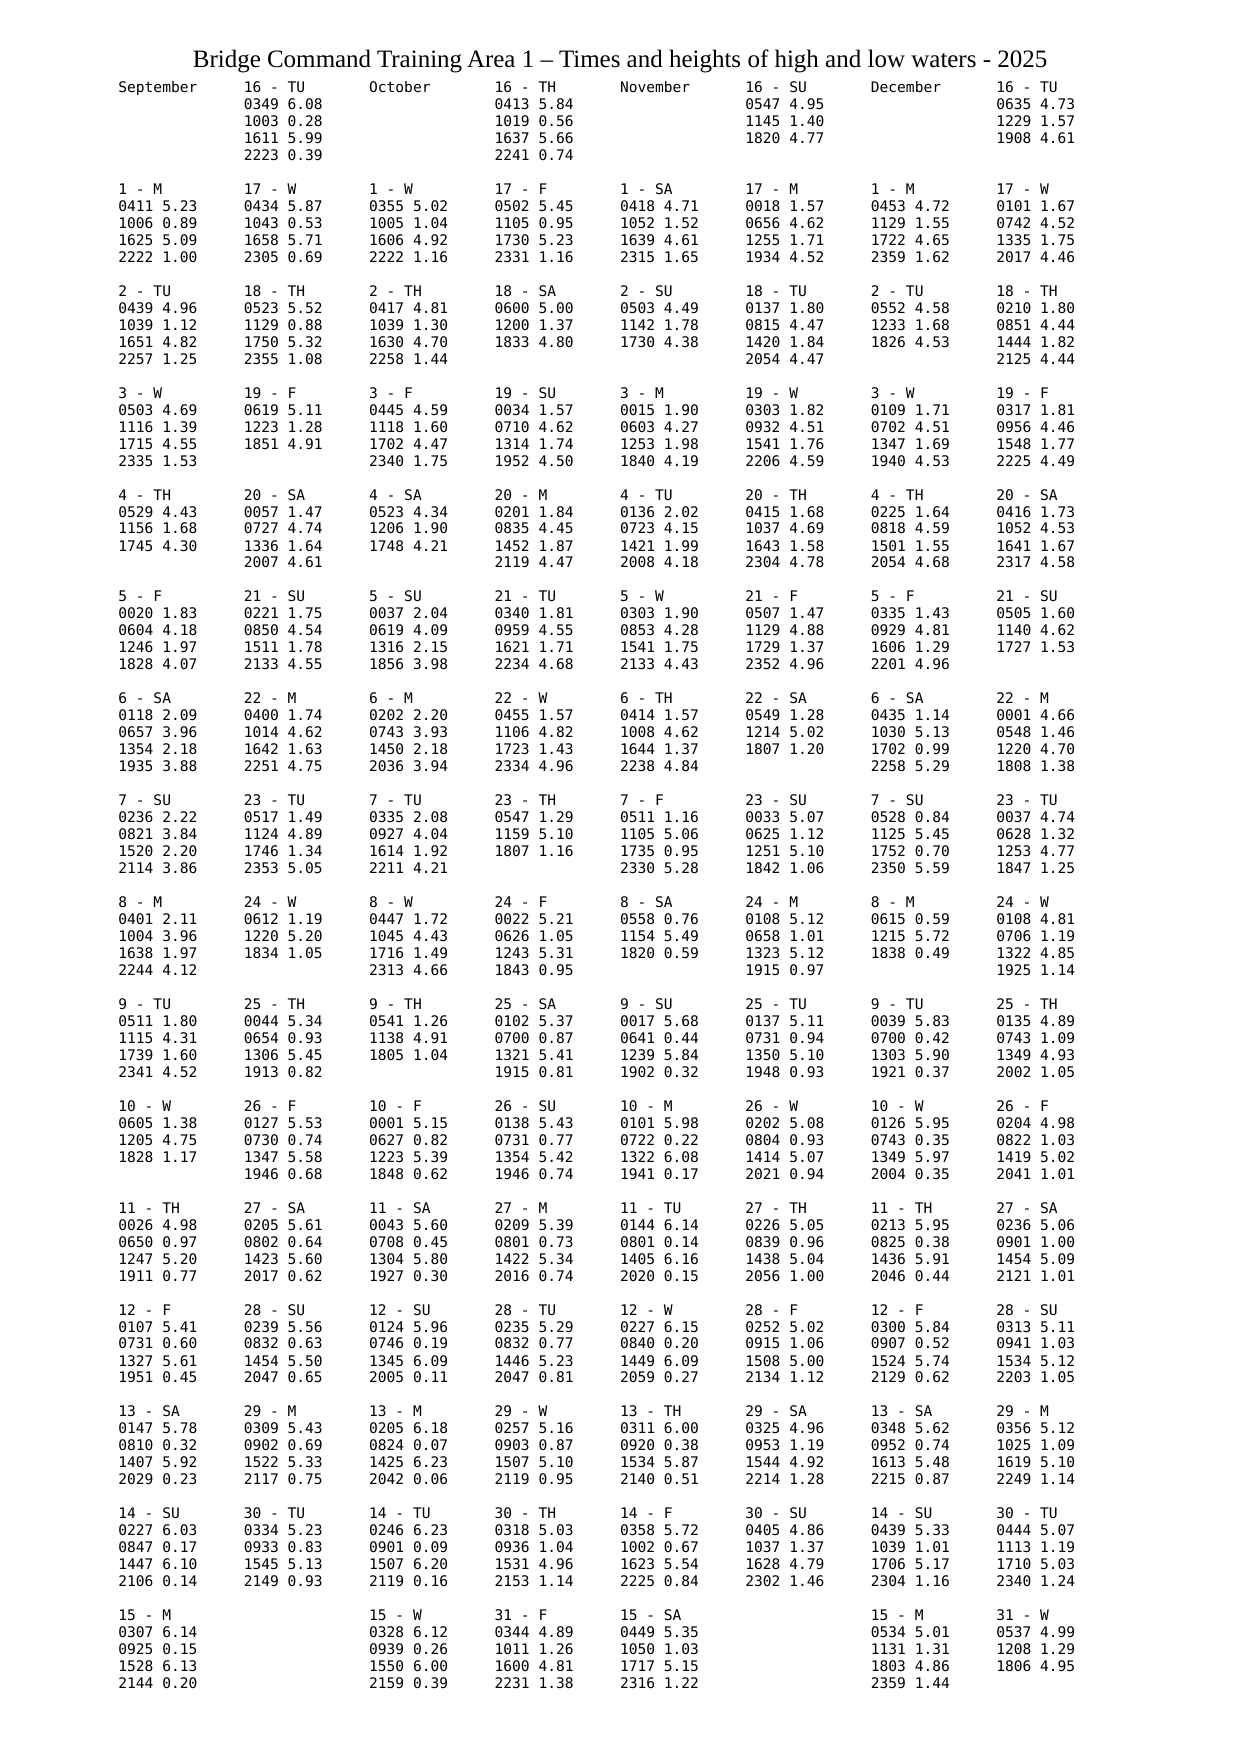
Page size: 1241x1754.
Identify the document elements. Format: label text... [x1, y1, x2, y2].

text 5 - W [620, 588, 745, 605]
text 2041 1.01 [996, 1166, 1122, 1183]
text 2350 5.59 [871, 860, 996, 877]
text 1851 4.91 [243, 436, 369, 452]
text 1052 4.53 [996, 520, 1122, 537]
text 26 - SU [494, 1098, 620, 1115]
text 1449 6.09 [620, 1352, 745, 1369]
text 1613 5.48 [871, 1454, 996, 1471]
text 5 - SU [369, 588, 494, 605]
text 0658 1.01 [745, 928, 871, 945]
text 1820 0.59 [620, 945, 745, 962]
text 1008 4.62 [620, 724, 745, 741]
text 1727 1.53 [996, 639, 1122, 656]
text 1349 5.97 [871, 1149, 996, 1166]
text 1847 1.25 [996, 860, 1122, 877]
text 1606 4.92 [369, 232, 494, 249]
text 1911 0.77 [118, 1267, 243, 1284]
text 0318 5.03 [494, 1522, 620, 1539]
text 1534 5.87 [620, 1454, 745, 1471]
text 10 - M [620, 1098, 745, 1115]
text 0239 5.56 [243, 1318, 369, 1335]
text 0144 6.14 [620, 1217, 745, 1233]
text 3 - F [369, 384, 494, 402]
text 0706 1.19 [996, 928, 1122, 945]
text 2215 0.87 [871, 1471, 996, 1488]
text 17 - W [996, 181, 1122, 198]
text 4 - SA [369, 486, 494, 503]
text 1131 1.31 [871, 1641, 996, 1658]
text 1729 1.37 [745, 639, 871, 656]
text 2222 1.16 [369, 249, 494, 266]
text 2121 1.01 [996, 1267, 1122, 1284]
text 0528 0.84 [871, 809, 996, 826]
text 18 - SA [494, 283, 620, 300]
text 0037 4.74 [996, 809, 1122, 826]
text 1511 1.78 [243, 639, 369, 656]
text 0927 4.04 [369, 826, 494, 843]
text 0502 5.45 [494, 198, 620, 215]
text 1322 4.85 [996, 945, 1122, 962]
text 12 - W [620, 1301, 745, 1318]
text 1807 1.20 [745, 741, 871, 758]
text 0137 1.80 [745, 300, 871, 317]
text 1321 5.41 [494, 1047, 620, 1064]
text 0109 1.71 [871, 402, 996, 418]
text 1706 5.17 [871, 1556, 996, 1573]
text 15 - W [369, 1607, 494, 1624]
text 1251 5.10 [745, 843, 871, 860]
text 1039 1.01 [871, 1539, 996, 1556]
text 2355 1.08 [243, 351, 369, 368]
text 0654 0.93 [243, 1030, 369, 1047]
text 0225 1.64 [871, 503, 996, 520]
text 0417 4.81 [369, 300, 494, 317]
text 1606 1.29 [871, 639, 996, 656]
text 1843 0.95 [494, 962, 620, 979]
text 1638 1.97 [118, 945, 243, 962]
text 0503 4.69 [118, 402, 243, 418]
text 27 - SA [243, 1199, 369, 1217]
text 2238 4.84 [620, 758, 745, 775]
text 0743 0.35 [871, 1132, 996, 1149]
text 1314 1.74 [494, 436, 620, 452]
text 27 - SA [996, 1199, 1122, 1217]
text 1915 0.97 [745, 962, 871, 979]
text 1105 5.06 [620, 826, 745, 843]
text 0650 0.97 [118, 1233, 243, 1251]
text 2258 1.44 [369, 351, 494, 368]
text 0824 0.07 [369, 1437, 494, 1454]
text 0405 4.86 [745, 1522, 871, 1539]
text 0416 1.73 [996, 503, 1122, 520]
text 1304 5.80 [369, 1251, 494, 1267]
text 0335 1.43 [871, 605, 996, 622]
text 0722 0.22 [620, 1132, 745, 1149]
text 1902 0.32 [620, 1064, 745, 1081]
text 0511 1.80 [118, 1013, 243, 1030]
text 2046 0.44 [871, 1267, 996, 1284]
text 1534 5.12 [996, 1352, 1122, 1369]
text 0205 5.61 [243, 1217, 369, 1233]
text 0534 5.01 [871, 1624, 996, 1641]
text 0929 4.81 [871, 622, 996, 639]
text 0137 5.11 [745, 1013, 871, 1030]
text 2302 1.46 [745, 1573, 871, 1590]
text 0956 4.46 [996, 418, 1122, 436]
text 0126 5.95 [871, 1115, 996, 1132]
text 11 - SA [369, 1199, 494, 1217]
text 1842 1.06 [745, 860, 871, 877]
text 2335 1.53 [118, 452, 243, 469]
text 1716 1.49 [369, 945, 494, 962]
text 1 - SA [620, 181, 745, 198]
text 1220 4.70 [996, 741, 1122, 758]
text 0723 4.15 [620, 520, 745, 537]
text 10 - W [871, 1098, 996, 1115]
text 7 - SU [118, 792, 243, 809]
text 0742 4.52 [996, 215, 1122, 232]
text 2042 0.06 [369, 1471, 494, 1488]
text 11 - TU [620, 1199, 745, 1217]
text 0541 1.26 [369, 1013, 494, 1030]
text 2 - SU [620, 283, 745, 300]
text 1856 3.98 [369, 656, 494, 673]
text 1229 1.57 [996, 113, 1122, 130]
text 18 - TU [745, 283, 871, 300]
text 0101 1.67 [996, 198, 1122, 215]
text 2222 1.00 [118, 249, 243, 266]
text 0641 0.44 [620, 1030, 745, 1047]
text 10 - W [118, 1098, 243, 1115]
text 0825 0.38 [871, 1233, 996, 1251]
text 0400 1.74 [243, 707, 369, 724]
text 6 - SA [871, 690, 996, 707]
text 1145 1.40 [745, 113, 871, 130]
text 2159 0.39 [369, 1675, 494, 1692]
text 0453 4.72 [871, 198, 996, 215]
text 1951 0.45 [118, 1369, 243, 1386]
text 2249 1.14 [996, 1471, 1122, 1488]
text 0850 4.54 [243, 622, 369, 639]
text 1522 5.33 [243, 1454, 369, 1471]
text 2016 0.74 [494, 1267, 620, 1284]
text 16 - TU [243, 79, 369, 96]
text 2054 4.68 [871, 554, 996, 571]
text 1735 0.95 [620, 843, 745, 860]
text 1253 1.98 [620, 436, 745, 452]
text 1039 1.12 [118, 317, 243, 334]
text 28 - SU [243, 1301, 369, 1318]
text 14 - TU [369, 1505, 494, 1522]
text 1154 5.49 [620, 928, 745, 945]
text 2119 4.47 [494, 554, 620, 571]
text 0349 6.08 [243, 96, 369, 113]
text 28 - TU [494, 1301, 620, 1318]
text 1003 0.28 [243, 113, 369, 130]
text 0236 2.22 [118, 809, 243, 826]
text 17 - M [745, 181, 871, 198]
text 1507 5.10 [494, 1454, 620, 1471]
text 0810 0.32 [118, 1437, 243, 1454]
text 1223 5.39 [369, 1149, 494, 1166]
text 2244 4.12 [118, 962, 243, 979]
text 1205 4.75 [118, 1132, 243, 1149]
text 1011 1.26 [494, 1641, 620, 1658]
text 1350 5.10 [745, 1047, 871, 1064]
text 2201 4.96 [871, 656, 996, 673]
text 1327 5.61 [118, 1352, 243, 1369]
text 0444 5.07 [996, 1522, 1122, 1539]
text 0907 0.52 [871, 1335, 996, 1352]
text 1347 5.58 [243, 1149, 369, 1166]
text 2002 1.05 [996, 1064, 1122, 1081]
text 1501 1.55 [871, 537, 996, 554]
text 0411 5.23 [118, 198, 243, 215]
text 0558 0.76 [620, 911, 745, 928]
text 20 - M [494, 486, 620, 503]
text 1336 1.64 [243, 537, 369, 554]
text 1354 2.18 [118, 741, 243, 758]
text 0952 0.74 [871, 1437, 996, 1454]
text 1005 1.04 [369, 215, 494, 232]
text 1952 4.50 [494, 452, 620, 469]
text 19 - W [745, 384, 871, 402]
text 17 - F [494, 181, 620, 198]
text 25 - SA [494, 996, 620, 1013]
text 26 - W [745, 1098, 871, 1115]
text 1717 5.15 [620, 1658, 745, 1675]
text 0340 1.81 [494, 605, 620, 622]
text 0802 0.64 [243, 1233, 369, 1251]
text 0033 5.07 [745, 809, 871, 826]
text 0334 5.23 [243, 1522, 369, 1539]
text 14 - SU [871, 1505, 996, 1522]
text 3 - M [620, 384, 745, 402]
text 0953 1.19 [745, 1437, 871, 1454]
text 1750 5.32 [243, 334, 369, 351]
text 2133 4.43 [620, 656, 745, 673]
text 2313 4.66 [369, 962, 494, 979]
text 2004 0.35 [871, 1166, 996, 1183]
text 1710 5.03 [996, 1556, 1122, 1573]
text 0822 1.03 [996, 1132, 1122, 1149]
text 2316 1.22 [620, 1675, 745, 1692]
text 0941 1.03 [996, 1335, 1122, 1352]
text 22 - W [494, 690, 620, 707]
text 1748 4.21 [369, 537, 494, 554]
text 0523 5.52 [243, 300, 369, 317]
text 4 - TH [871, 486, 996, 503]
text 1129 1.55 [871, 215, 996, 232]
text 1745 4.30 [118, 537, 243, 554]
text 0037 2.04 [369, 605, 494, 622]
text 1030 5.13 [871, 724, 996, 741]
text 1025 1.09 [996, 1437, 1122, 1454]
text 1014 4.62 [243, 724, 369, 741]
text 23 - TU [243, 792, 369, 809]
text 0635 4.73 [996, 96, 1122, 113]
text 1243 5.31 [494, 945, 620, 962]
text 1421 1.99 [620, 537, 745, 554]
text 20 - SA [243, 486, 369, 503]
text 5 - F [118, 588, 243, 605]
text 1037 4.69 [745, 520, 871, 537]
text 2359 1.44 [871, 1675, 996, 1692]
text 0936 1.04 [494, 1539, 620, 1556]
text 1820 4.77 [745, 130, 871, 147]
text 2119 0.95 [494, 1471, 620, 1488]
text 0226 5.05 [745, 1217, 871, 1233]
text 0358 5.72 [620, 1522, 745, 1539]
text 1106 4.82 [494, 724, 620, 741]
text 30 - SU [745, 1505, 871, 1522]
text 1828 4.07 [118, 656, 243, 673]
text 11 - TH [871, 1199, 996, 1217]
text 0832 0.77 [494, 1335, 620, 1352]
text 0300 5.84 [871, 1318, 996, 1335]
text 1623 5.54 [620, 1556, 745, 1573]
text 1140 4.62 [996, 622, 1122, 639]
text 29 - W [494, 1403, 620, 1420]
text 0101 5.98 [620, 1115, 745, 1132]
text 2206 4.59 [745, 452, 871, 469]
text 0108 4.81 [996, 911, 1122, 928]
text 0743 3.93 [369, 724, 494, 741]
text 0435 1.14 [871, 707, 996, 724]
text September [118, 79, 243, 96]
text 2251 4.75 [243, 758, 369, 775]
text 1422 5.34 [494, 1251, 620, 1267]
text 24 - W [243, 894, 369, 911]
text 2211 4.21 [369, 860, 494, 877]
text 2017 4.46 [996, 249, 1122, 266]
text 1715 4.55 [118, 436, 243, 452]
text 1335 1.75 [996, 232, 1122, 249]
text 0603 4.27 [620, 418, 745, 436]
text 1215 5.72 [871, 928, 996, 945]
text 0507 1.47 [745, 605, 871, 622]
text 30 - TU [996, 1505, 1122, 1522]
text 0505 1.60 [996, 605, 1122, 622]
text 1247 5.20 [118, 1251, 243, 1267]
text 0731 0.94 [745, 1030, 871, 1047]
text 1927 0.30 [369, 1267, 494, 1284]
text 0903 0.87 [494, 1437, 620, 1454]
text 1246 1.97 [118, 639, 243, 656]
text 1354 5.42 [494, 1149, 620, 1166]
text 0434 5.87 [243, 198, 369, 215]
text 0920 0.38 [620, 1437, 745, 1454]
text 0627 0.82 [369, 1132, 494, 1149]
text 0657 3.96 [118, 724, 243, 741]
text 0449 5.35 [620, 1624, 745, 1641]
text 1643 1.58 [745, 537, 871, 554]
text 2029 0.23 [118, 1471, 243, 1488]
text November [620, 79, 745, 96]
text 2017 0.62 [243, 1267, 369, 1284]
text 1702 4.47 [369, 436, 494, 452]
text 0026 4.98 [118, 1217, 243, 1233]
text 1658 5.71 [243, 232, 369, 249]
text 0057 1.47 [243, 503, 369, 520]
text 20 - TH [745, 486, 871, 503]
text 1045 4.43 [369, 928, 494, 945]
text 2 - TH [369, 283, 494, 300]
text 0356 5.12 [996, 1420, 1122, 1437]
text 1052 1.52 [620, 215, 745, 232]
text 0020 1.83 [118, 605, 243, 622]
text 1808 1.38 [996, 758, 1122, 775]
text 1722 4.65 [871, 232, 996, 249]
text 26 - F [996, 1098, 1122, 1115]
text 2153 1.14 [494, 1573, 620, 1590]
text 1921 0.37 [871, 1064, 996, 1081]
text 13 - SA [118, 1403, 243, 1420]
text 1628 4.79 [745, 1556, 871, 1573]
text 19 - F [996, 384, 1122, 402]
text 2114 3.86 [118, 860, 243, 877]
text 25 - TU [745, 996, 871, 1013]
text 0307 6.14 [118, 1624, 243, 1641]
text 1450 2.18 [369, 741, 494, 758]
text 0221 1.75 [243, 605, 369, 622]
text 1545 5.13 [243, 1556, 369, 1573]
text 0517 1.49 [243, 809, 369, 826]
text 8 - M [871, 894, 996, 911]
text 0209 5.39 [494, 1217, 620, 1233]
text 17 - W [243, 181, 369, 198]
text 0959 4.55 [494, 622, 620, 639]
text 0939 0.26 [369, 1641, 494, 1658]
text 0018 1.57 [745, 198, 871, 215]
text 0252 5.02 [745, 1318, 871, 1335]
text 1508 5.00 [745, 1352, 871, 1369]
text 1541 1.75 [620, 639, 745, 656]
text 0043 5.60 [369, 1217, 494, 1233]
text 2203 1.05 [996, 1369, 1122, 1386]
text 0414 1.57 [620, 707, 745, 724]
text 0932 4.51 [745, 418, 871, 436]
text 2021 0.94 [745, 1166, 871, 1183]
text 1214 5.02 [745, 724, 871, 741]
text 1125 5.45 [871, 826, 996, 843]
text 2 - TU [871, 283, 996, 300]
text 14 - SU [118, 1505, 243, 1522]
text 0355 5.02 [369, 198, 494, 215]
text 0017 5.68 [620, 1013, 745, 1030]
text 18 - TH [243, 283, 369, 300]
text 15 - M [871, 1607, 996, 1624]
text 1507 6.20 [369, 1556, 494, 1573]
text 28 - F [745, 1301, 871, 1318]
text 0615 0.59 [871, 911, 996, 928]
text 0605 1.38 [118, 1115, 243, 1132]
text 1651 4.82 [118, 334, 243, 351]
text 1 - W [369, 181, 494, 198]
text 1138 4.91 [369, 1030, 494, 1047]
text 2129 0.62 [871, 1369, 996, 1386]
text 2119 0.16 [369, 1573, 494, 1590]
text 0612 1.19 [243, 911, 369, 928]
text 27 - TH [745, 1199, 871, 1217]
text 1941 0.17 [620, 1166, 745, 1183]
text 1438 5.04 [745, 1251, 871, 1267]
text 23 - SU [745, 792, 871, 809]
text 2225 4.49 [996, 452, 1122, 469]
text 2223 0.39 [243, 147, 369, 164]
text 18 - TH [996, 283, 1122, 300]
text 1454 5.09 [996, 1251, 1122, 1267]
text October [369, 79, 494, 96]
text 16 - TH [494, 79, 620, 96]
text 13 - M [369, 1403, 494, 1420]
text 1948 0.93 [745, 1064, 871, 1081]
text 0503 4.49 [620, 300, 745, 317]
text 0001 4.66 [996, 707, 1122, 724]
text 0818 4.59 [871, 520, 996, 537]
text 14 - F [620, 1505, 745, 1522]
text 2331 1.16 [494, 249, 620, 266]
text 0815 4.47 [745, 317, 871, 334]
text 0107 5.41 [118, 1318, 243, 1335]
text 7 - SU [871, 792, 996, 809]
text 0901 1.00 [996, 1233, 1122, 1251]
text 1544 4.92 [745, 1454, 871, 1471]
text 16 - TU [996, 79, 1122, 96]
text 1113 1.19 [996, 1539, 1122, 1556]
text 9 - TH [369, 996, 494, 1013]
text 0227 6.03 [118, 1522, 243, 1539]
text 2334 4.96 [494, 758, 620, 775]
text 0801 0.73 [494, 1233, 620, 1251]
text 0708 0.45 [369, 1233, 494, 1251]
text 1611 5.99 [243, 130, 369, 147]
text 1208 1.29 [996, 1641, 1122, 1658]
text 1253 4.77 [996, 843, 1122, 860]
text 1425 6.23 [369, 1454, 494, 1471]
text 1322 6.08 [620, 1149, 745, 1166]
text 29 - M [996, 1403, 1122, 1420]
text 0413 5.84 [494, 96, 620, 113]
text 19 - F [243, 384, 369, 402]
text 1452 1.87 [494, 537, 620, 554]
text 2008 4.18 [620, 554, 745, 571]
text 31 - W [996, 1607, 1122, 1624]
text 0523 4.34 [369, 503, 494, 520]
text 2231 1.38 [494, 1675, 620, 1692]
text 24 - M [745, 894, 871, 911]
text 0135 4.89 [996, 1013, 1122, 1030]
text 0600 5.00 [494, 300, 620, 317]
text 12 - SU [369, 1301, 494, 1318]
text 2134 1.12 [745, 1369, 871, 1386]
text 0552 4.58 [871, 300, 996, 317]
text 0832 0.63 [243, 1335, 369, 1352]
text 23 - TH [494, 792, 620, 809]
text 0034 1.57 [494, 402, 620, 418]
text 0328 6.12 [369, 1624, 494, 1641]
text 2352 4.96 [745, 656, 871, 673]
text 10 - F [369, 1098, 494, 1115]
text 6 - M [369, 690, 494, 707]
text 2133 4.55 [243, 656, 369, 673]
text 4 - TU [620, 486, 745, 503]
text 2341 4.52 [118, 1064, 243, 1081]
text 0201 1.84 [494, 503, 620, 520]
text 2144 0.20 [118, 1675, 243, 1692]
text 1541 1.76 [745, 436, 871, 452]
text 1621 1.71 [494, 639, 620, 656]
text 0136 2.02 [620, 503, 745, 520]
text 4 - TH [118, 486, 243, 503]
text 2258 5.29 [871, 758, 996, 775]
text 1946 0.74 [494, 1166, 620, 1183]
text 0548 1.46 [996, 724, 1122, 741]
text 1444 1.82 [996, 334, 1122, 351]
text 2005 0.11 [369, 1369, 494, 1386]
text 2353 5.05 [243, 860, 369, 877]
text 1806 4.95 [996, 1658, 1122, 1675]
text 6 - TH [620, 690, 745, 707]
text 1702 0.99 [871, 741, 996, 758]
text 15 - M [118, 1607, 243, 1624]
text 1630 4.70 [369, 334, 494, 351]
text 1934 4.52 [745, 249, 871, 266]
text 0604 4.18 [118, 622, 243, 639]
text 1200 1.37 [494, 317, 620, 334]
text 0727 4.74 [243, 520, 369, 537]
text 0700 0.87 [494, 1030, 620, 1047]
text 16 - SU [745, 79, 871, 96]
text 1848 0.62 [369, 1166, 494, 1183]
text 1129 0.88 [243, 317, 369, 334]
text 1124 4.89 [243, 826, 369, 843]
text 0625 1.12 [745, 826, 871, 843]
text 1752 0.70 [871, 843, 996, 860]
text 1223 1.28 [243, 418, 369, 436]
text 0303 1.82 [745, 402, 871, 418]
text 1935 3.88 [118, 758, 243, 775]
text 2047 0.65 [243, 1369, 369, 1386]
text 1239 5.84 [620, 1047, 745, 1064]
text 0210 1.80 [996, 300, 1122, 317]
text 1316 2.15 [369, 639, 494, 656]
text 2304 1.16 [871, 1573, 996, 1590]
text 0015 1.90 [620, 402, 745, 418]
text 1414 5.07 [745, 1149, 871, 1166]
text 2225 0.84 [620, 1573, 745, 1590]
text 1004 3.96 [118, 928, 243, 945]
text 0731 0.77 [494, 1132, 620, 1149]
text 1306 5.45 [243, 1047, 369, 1064]
text 1323 5.12 [745, 945, 871, 962]
text 0839 0.96 [745, 1233, 871, 1251]
text 21 - F [745, 588, 871, 605]
text 1419 5.02 [996, 1149, 1122, 1166]
text 8 - W [369, 894, 494, 911]
text 2 - TU [118, 283, 243, 300]
text 0537 4.99 [996, 1624, 1122, 1641]
text 0102 5.37 [494, 1013, 620, 1030]
text 1641 1.67 [996, 537, 1122, 554]
text 0511 1.16 [620, 809, 745, 826]
text 1826 4.53 [871, 334, 996, 351]
text 1807 1.16 [494, 843, 620, 860]
text 0039 5.83 [871, 1013, 996, 1030]
text 0257 5.16 [494, 1420, 620, 1437]
text 0743 1.09 [996, 1030, 1122, 1047]
text 24 - W [996, 894, 1122, 911]
text 1524 5.74 [871, 1352, 996, 1369]
text 0317 1.81 [996, 402, 1122, 418]
text 3 - W [871, 384, 996, 402]
text 2305 0.69 [243, 249, 369, 266]
text 0731 0.60 [118, 1335, 243, 1352]
text 1423 5.60 [243, 1251, 369, 1267]
text 2106 0.14 [118, 1573, 243, 1590]
text 0549 1.28 [745, 707, 871, 724]
text 19 - SU [494, 384, 620, 402]
text 1834 1.05 [243, 945, 369, 962]
text 1156 1.68 [118, 520, 243, 537]
text 30 - TU [243, 1505, 369, 1522]
text 1220 5.20 [243, 928, 369, 945]
text 20 - SA [996, 486, 1122, 503]
text 1019 0.56 [494, 113, 620, 130]
text 1828 1.17 [118, 1149, 243, 1166]
text 5 - F [871, 588, 996, 605]
text 1915 0.81 [494, 1064, 620, 1081]
text 2315 1.65 [620, 249, 745, 266]
text 0835 4.45 [494, 520, 620, 537]
text 1600 4.81 [494, 1658, 620, 1675]
text 7 - TU [369, 792, 494, 809]
text 13 - TH [620, 1403, 745, 1420]
text 0821 3.84 [118, 826, 243, 843]
text 0853 4.28 [620, 622, 745, 639]
text 0303 1.90 [620, 605, 745, 622]
text 0447 1.72 [369, 911, 494, 928]
text 1255 1.71 [745, 232, 871, 249]
text 1233 1.68 [871, 317, 996, 334]
text 0840 0.20 [620, 1335, 745, 1352]
text 1345 6.09 [369, 1352, 494, 1369]
text 1116 1.39 [118, 418, 243, 436]
text 1405 6.16 [620, 1251, 745, 1267]
text 1129 4.88 [745, 622, 871, 639]
text 0418 4.71 [620, 198, 745, 215]
text 1303 5.90 [871, 1047, 996, 1064]
text 9 - TU [118, 996, 243, 1013]
text 1528 6.13 [118, 1658, 243, 1675]
text 1142 1.78 [620, 317, 745, 334]
text 0311 6.00 [620, 1420, 745, 1437]
text 2117 0.75 [243, 1471, 369, 1488]
text 1550 6.00 [369, 1658, 494, 1675]
text 0325 4.96 [745, 1420, 871, 1437]
text 1520 2.20 [118, 843, 243, 860]
text 1913 0.82 [243, 1064, 369, 1081]
text 1644 1.37 [620, 741, 745, 758]
text 2047 0.81 [494, 1369, 620, 1386]
text 25 - TH [996, 996, 1122, 1013]
text 2054 4.47 [745, 351, 871, 368]
text 2340 1.75 [369, 452, 494, 469]
text 21 - SU [243, 588, 369, 605]
text 0902 0.69 [243, 1437, 369, 1454]
text 2056 1.00 [745, 1267, 871, 1284]
text 7 - F [620, 792, 745, 809]
text 1730 5.23 [494, 232, 620, 249]
text 0901 0.09 [369, 1539, 494, 1556]
text 22 - SA [745, 690, 871, 707]
text 3 - W [118, 384, 243, 402]
text 2140 0.51 [620, 1471, 745, 1488]
text 0439 5.33 [871, 1522, 996, 1539]
text 6 - SA [118, 690, 243, 707]
text 1454 5.50 [243, 1352, 369, 1369]
text 15 - SA [620, 1607, 745, 1624]
text 0127 5.53 [243, 1115, 369, 1132]
text 0730 0.74 [243, 1132, 369, 1149]
text 0656 4.62 [745, 215, 871, 232]
text 2234 4.68 [494, 656, 620, 673]
text 27 - M [494, 1199, 620, 1217]
text 0619 4.09 [369, 622, 494, 639]
text 2007 4.61 [243, 554, 369, 571]
text 21 - SU [996, 588, 1122, 605]
text 1803 4.86 [871, 1658, 996, 1675]
text 1531 4.96 [494, 1556, 620, 1573]
text 0851 4.44 [996, 317, 1122, 334]
text 0801 0.14 [620, 1233, 745, 1251]
text 31 - F [494, 1607, 620, 1624]
text 0700 0.42 [871, 1030, 996, 1047]
text 0455 1.57 [494, 707, 620, 724]
text 1619 5.10 [996, 1454, 1122, 1471]
text 1436 5.91 [871, 1251, 996, 1267]
text 0236 5.06 [996, 1217, 1122, 1233]
text 1548 1.77 [996, 436, 1122, 452]
text 0628 1.32 [996, 826, 1122, 843]
text 21 - TU [494, 588, 620, 605]
text 2020 0.15 [620, 1267, 745, 1284]
text 1940 4.53 [871, 452, 996, 469]
text 1039 1.30 [369, 317, 494, 334]
text 0227 6.15 [620, 1318, 745, 1335]
text 12 - F [118, 1301, 243, 1318]
text 12 - F [871, 1301, 996, 1318]
text 0205 6.18 [369, 1420, 494, 1437]
text 2330 5.28 [620, 860, 745, 877]
text 1838 0.49 [871, 945, 996, 962]
text 25 - TH [243, 996, 369, 1013]
text 1723 1.43 [494, 741, 620, 758]
text 2214 1.28 [745, 1471, 871, 1488]
text 1642 1.63 [243, 741, 369, 758]
text 1349 4.93 [996, 1047, 1122, 1064]
text 0213 5.95 [871, 1217, 996, 1233]
text 29 - SA [745, 1403, 871, 1420]
text 22 - M [996, 690, 1122, 707]
text 0915 1.06 [745, 1335, 871, 1352]
text 1 - M [871, 181, 996, 198]
text 1347 1.69 [871, 436, 996, 452]
text 1006 0.89 [118, 215, 243, 232]
text 1739 1.60 [118, 1047, 243, 1064]
text 2241 0.74 [494, 147, 620, 164]
text 0348 5.62 [871, 1420, 996, 1437]
text 13 - SA [871, 1403, 996, 1420]
text 9 - TU [871, 996, 996, 1013]
text 1805 1.04 [369, 1047, 494, 1064]
text 1637 5.66 [494, 130, 620, 147]
text 0235 5.29 [494, 1318, 620, 1335]
text December [871, 79, 996, 96]
text 0547 4.95 [745, 96, 871, 113]
text 0439 4.96 [118, 300, 243, 317]
text 0804 0.93 [745, 1132, 871, 1149]
text 0044 5.34 [243, 1013, 369, 1030]
text 1407 5.92 [118, 1454, 243, 1471]
text 26 - F [243, 1098, 369, 1115]
text 0108 5.12 [745, 911, 871, 928]
text 9 - SU [620, 996, 745, 1013]
text 0547 1.29 [494, 809, 620, 826]
text 1447 6.10 [118, 1556, 243, 1573]
text 0118 2.09 [118, 707, 243, 724]
text 0202 5.08 [745, 1115, 871, 1132]
text 0925 0.15 [118, 1641, 243, 1658]
text 1002 0.67 [620, 1539, 745, 1556]
text 0746 0.19 [369, 1335, 494, 1352]
text 2125 4.44 [996, 351, 1122, 368]
text 11 - TH [118, 1199, 243, 1217]
text 2304 4.78 [745, 554, 871, 571]
text 1925 1.14 [996, 962, 1122, 979]
text 1115 4.31 [118, 1030, 243, 1047]
text 0335 2.08 [369, 809, 494, 826]
text 2036 3.94 [369, 758, 494, 775]
text 0401 2.11 [118, 911, 243, 928]
text 2359 1.62 [871, 249, 996, 266]
text 1037 1.37 [745, 1539, 871, 1556]
text 1 - M [118, 181, 243, 198]
text 0138 5.43 [494, 1115, 620, 1132]
text 0001 5.15 [369, 1115, 494, 1132]
text 0246 6.23 [369, 1522, 494, 1539]
text 1840 4.19 [620, 452, 745, 469]
text 1625 5.09 [118, 232, 243, 249]
text 1639 4.61 [620, 232, 745, 249]
text 0529 4.43 [118, 503, 243, 520]
text 8 - SA [620, 894, 745, 911]
text 1614 1.92 [369, 843, 494, 860]
text 22 - M [243, 690, 369, 707]
text 30 - TH [494, 1505, 620, 1522]
text 0313 5.11 [996, 1318, 1122, 1335]
text 0124 5.96 [369, 1318, 494, 1335]
text 0445 4.59 [369, 402, 494, 418]
text 28 - SU [996, 1301, 1122, 1318]
text 1746 1.34 [243, 843, 369, 860]
text 1050 1.03 [620, 1641, 745, 1658]
text 0710 4.62 [494, 418, 620, 436]
text 0022 5.21 [494, 911, 620, 928]
text 1446 5.23 [494, 1352, 620, 1369]
text 0344 4.89 [494, 1624, 620, 1641]
text 23 - TU [996, 792, 1122, 809]
text 0415 1.68 [745, 503, 871, 520]
text 0204 4.98 [996, 1115, 1122, 1132]
text 0619 5.11 [243, 402, 369, 418]
text 0309 5.43 [243, 1420, 369, 1437]
text 24 - F [494, 894, 620, 911]
text 1118 1.60 [369, 418, 494, 436]
text 1105 0.95 [494, 215, 620, 232]
text 2340 1.24 [996, 1573, 1122, 1590]
text 1206 1.90 [369, 520, 494, 537]
text 1159 5.10 [494, 826, 620, 843]
text 1946 0.68 [243, 1166, 369, 1183]
text 2059 0.27 [620, 1369, 745, 1386]
text 8 - M [118, 894, 243, 911]
text 1908 4.61 [996, 130, 1122, 147]
text 1833 4.80 [494, 334, 620, 351]
text 2149 0.93 [243, 1573, 369, 1590]
text 1420 1.84 [745, 334, 871, 351]
text 0702 4.51 [871, 418, 996, 436]
text 2317 4.58 [996, 554, 1122, 571]
text 0202 2.20 [369, 707, 494, 724]
text 2257 1.25 [118, 351, 243, 368]
text 29 - M [243, 1403, 369, 1420]
text 0147 5.78 [118, 1420, 243, 1437]
text 0847 0.17 [118, 1539, 243, 1556]
text 0626 1.05 [494, 928, 620, 945]
text 0933 0.83 [243, 1539, 369, 1556]
text 1730 4.38 [620, 334, 745, 351]
text 1043 0.53 [243, 215, 369, 232]
